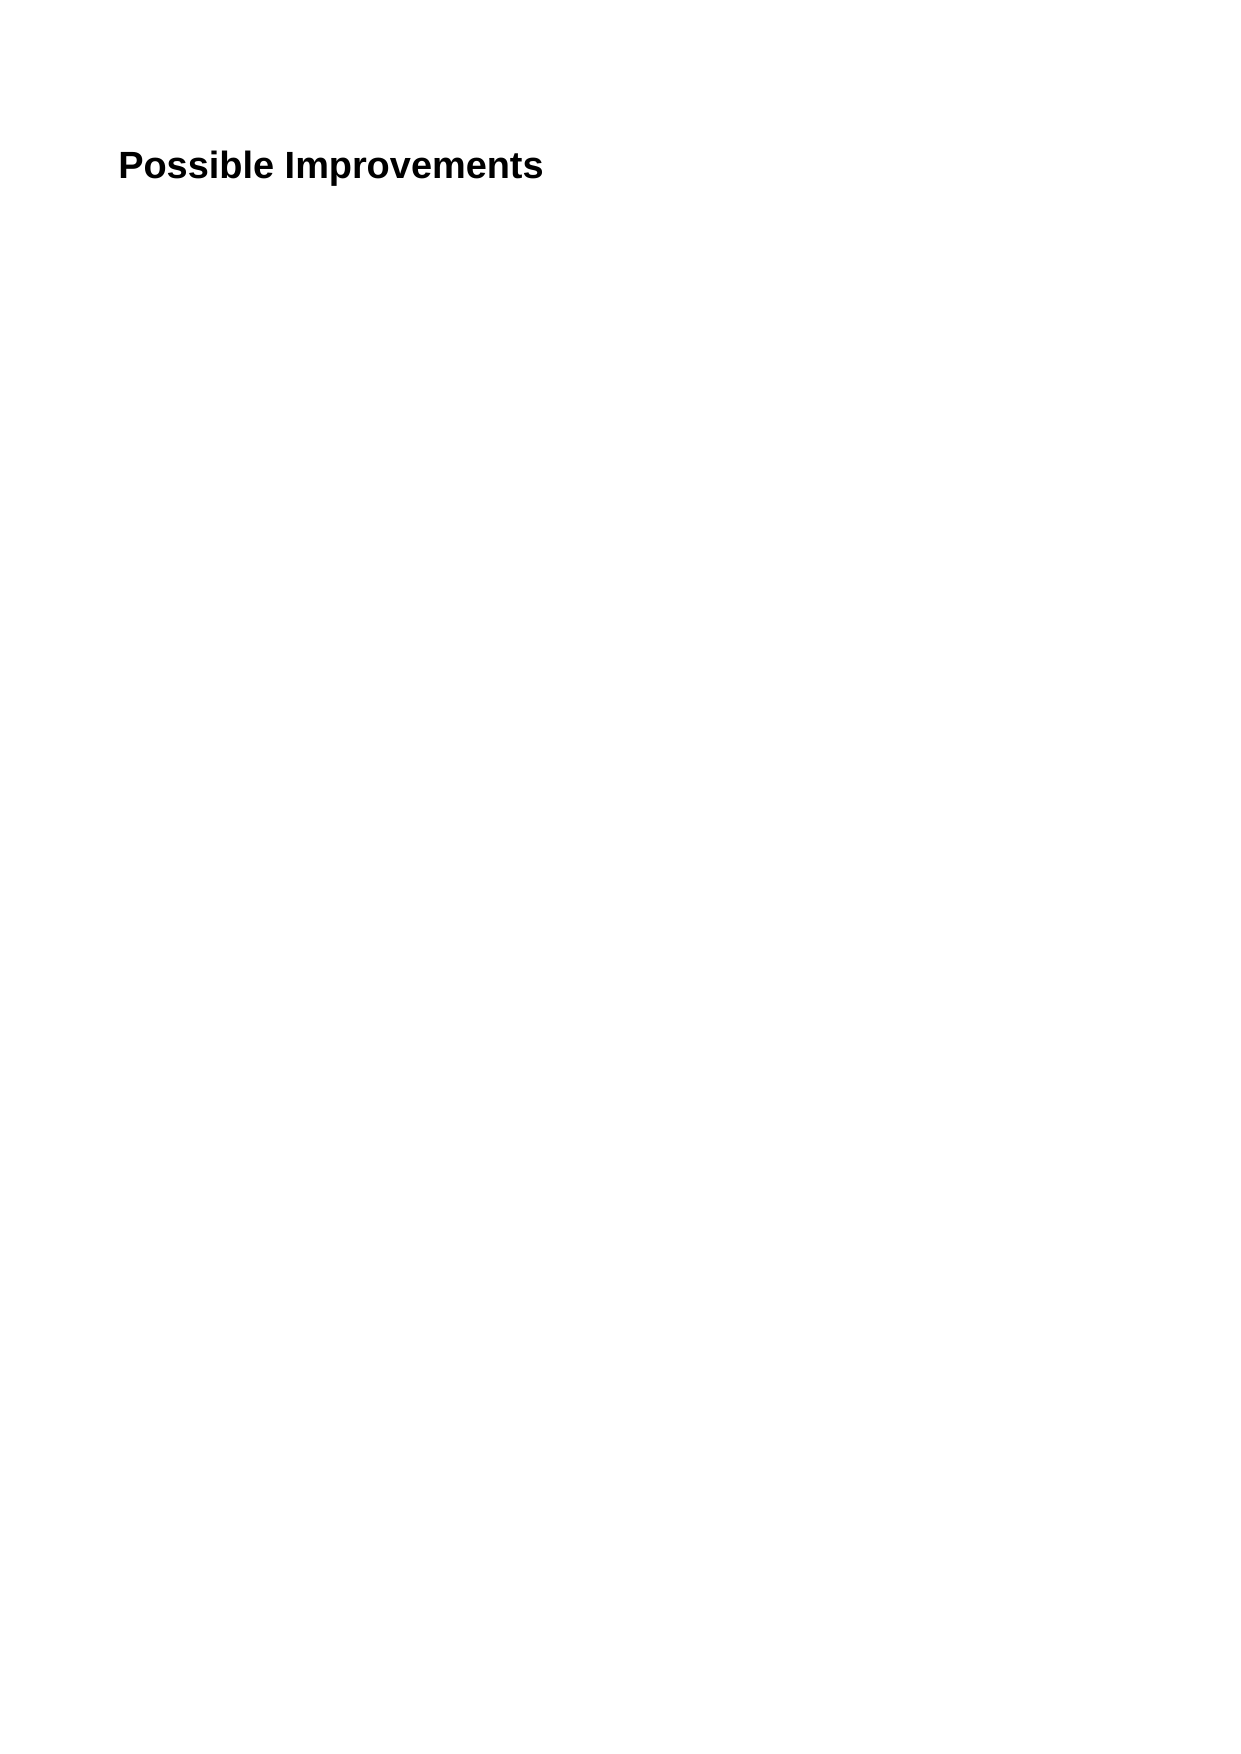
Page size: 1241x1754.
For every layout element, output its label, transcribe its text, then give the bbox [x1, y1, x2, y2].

subtitle Possible Improvements [118, 143, 1122, 187]
